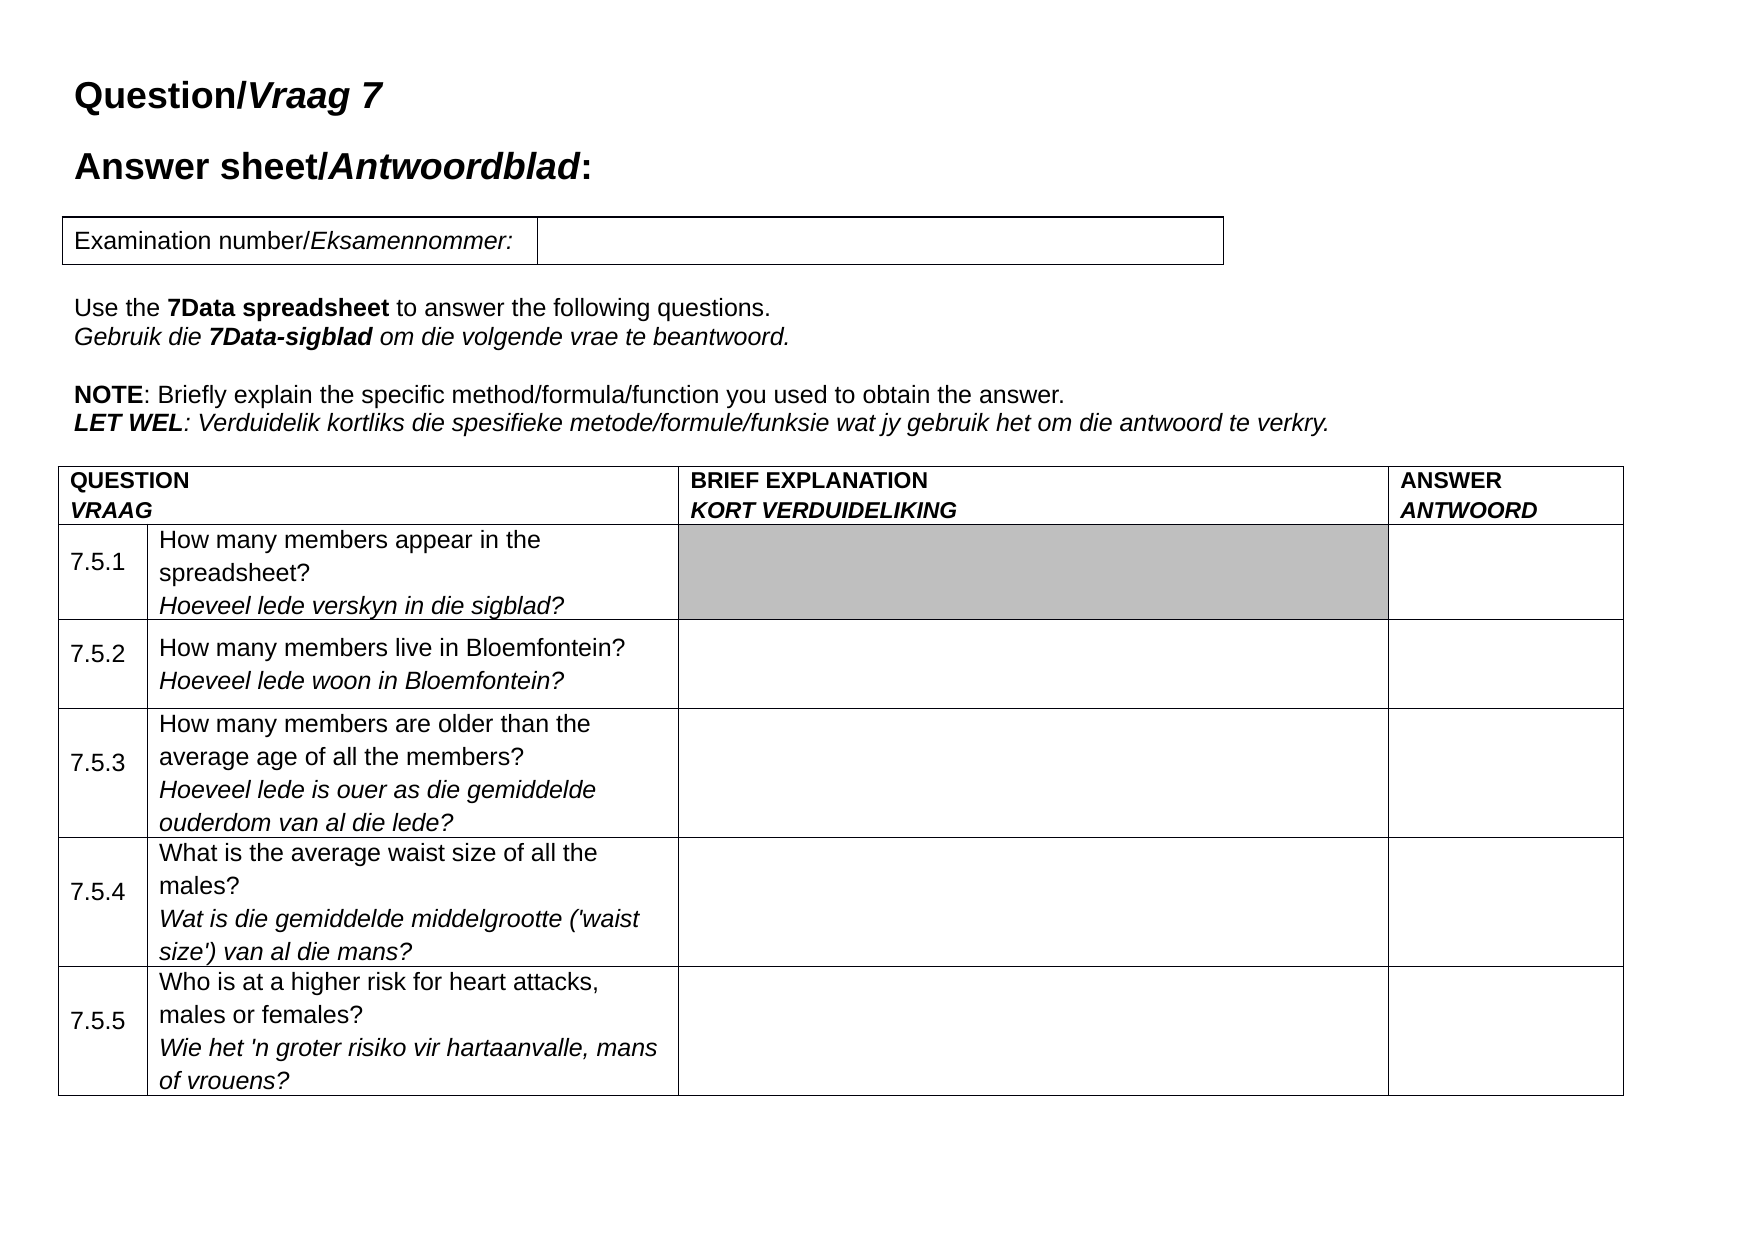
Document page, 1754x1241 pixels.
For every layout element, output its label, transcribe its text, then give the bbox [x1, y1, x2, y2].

table_cell [1389, 525, 1623, 619]
table_cell [679, 525, 1388, 619]
table_cell How many members appear in the spreadsheet? Hoeveel lede verskyn in die sigblad? [148, 525, 678, 619]
table_cell [679, 620, 1388, 708]
table_cell 7.5.2 [59, 620, 147, 708]
table_cell [1389, 838, 1623, 966]
table_header Examination number/Eksamennommer: [63, 218, 537, 264]
table_cell What is the average waist size of all the males? Wat is die gemiddelde middelgrootte ('waist size') van al die mans? [148, 838, 678, 966]
table_header QUESTION VRAAG [59, 467, 678, 523]
table_header ANSWER ANTWOORD [1389, 467, 1623, 523]
text Use the 7Data spreadsheet to answer the following questions. [74, 293, 1604, 322]
text NOTE: Briefly explain the specific method/formula/function you used to obtain the answer. [74, 380, 1604, 408]
table_cell 7.5.4 [59, 838, 147, 966]
table_cell 7.5.1 [59, 525, 147, 619]
table_header BRIEF EXPLANATION KORT VERDUIDELIKING [679, 467, 1388, 523]
table_cell [679, 967, 1388, 1094]
table_cell [1389, 967, 1623, 1094]
table_cell [679, 838, 1388, 966]
table_cell [679, 709, 1388, 837]
table_cell 7.5.3 [59, 709, 147, 837]
text Gebruik die 7Data-sigblad om die volgende vrae te beantwoord. [74, 322, 1604, 351]
table_cell How many members live in Bloemfontein? Hoeveel lede woon in Bloemfontein? [148, 620, 678, 708]
table_header [538, 218, 1223, 264]
table_cell Who is at a higher risk for heart attacks, males or females? Wie het 'n groter risiko vir hartaanvalle, mans of vrouens? [148, 967, 678, 1094]
table_cell How many members are older than the average age of all the members? Hoeveel lede is ouer as die gemiddelde ouderdom van al die lede? [148, 709, 678, 837]
text LET WEL: Verduidelik kortliks die spesifieke metode/formule/funksie wat jy gebruik het om die antwoord te verkry. [74, 408, 1604, 437]
table_cell [1389, 709, 1623, 837]
table_cell [1389, 620, 1623, 708]
table_cell 7.5.5 [59, 967, 147, 1094]
